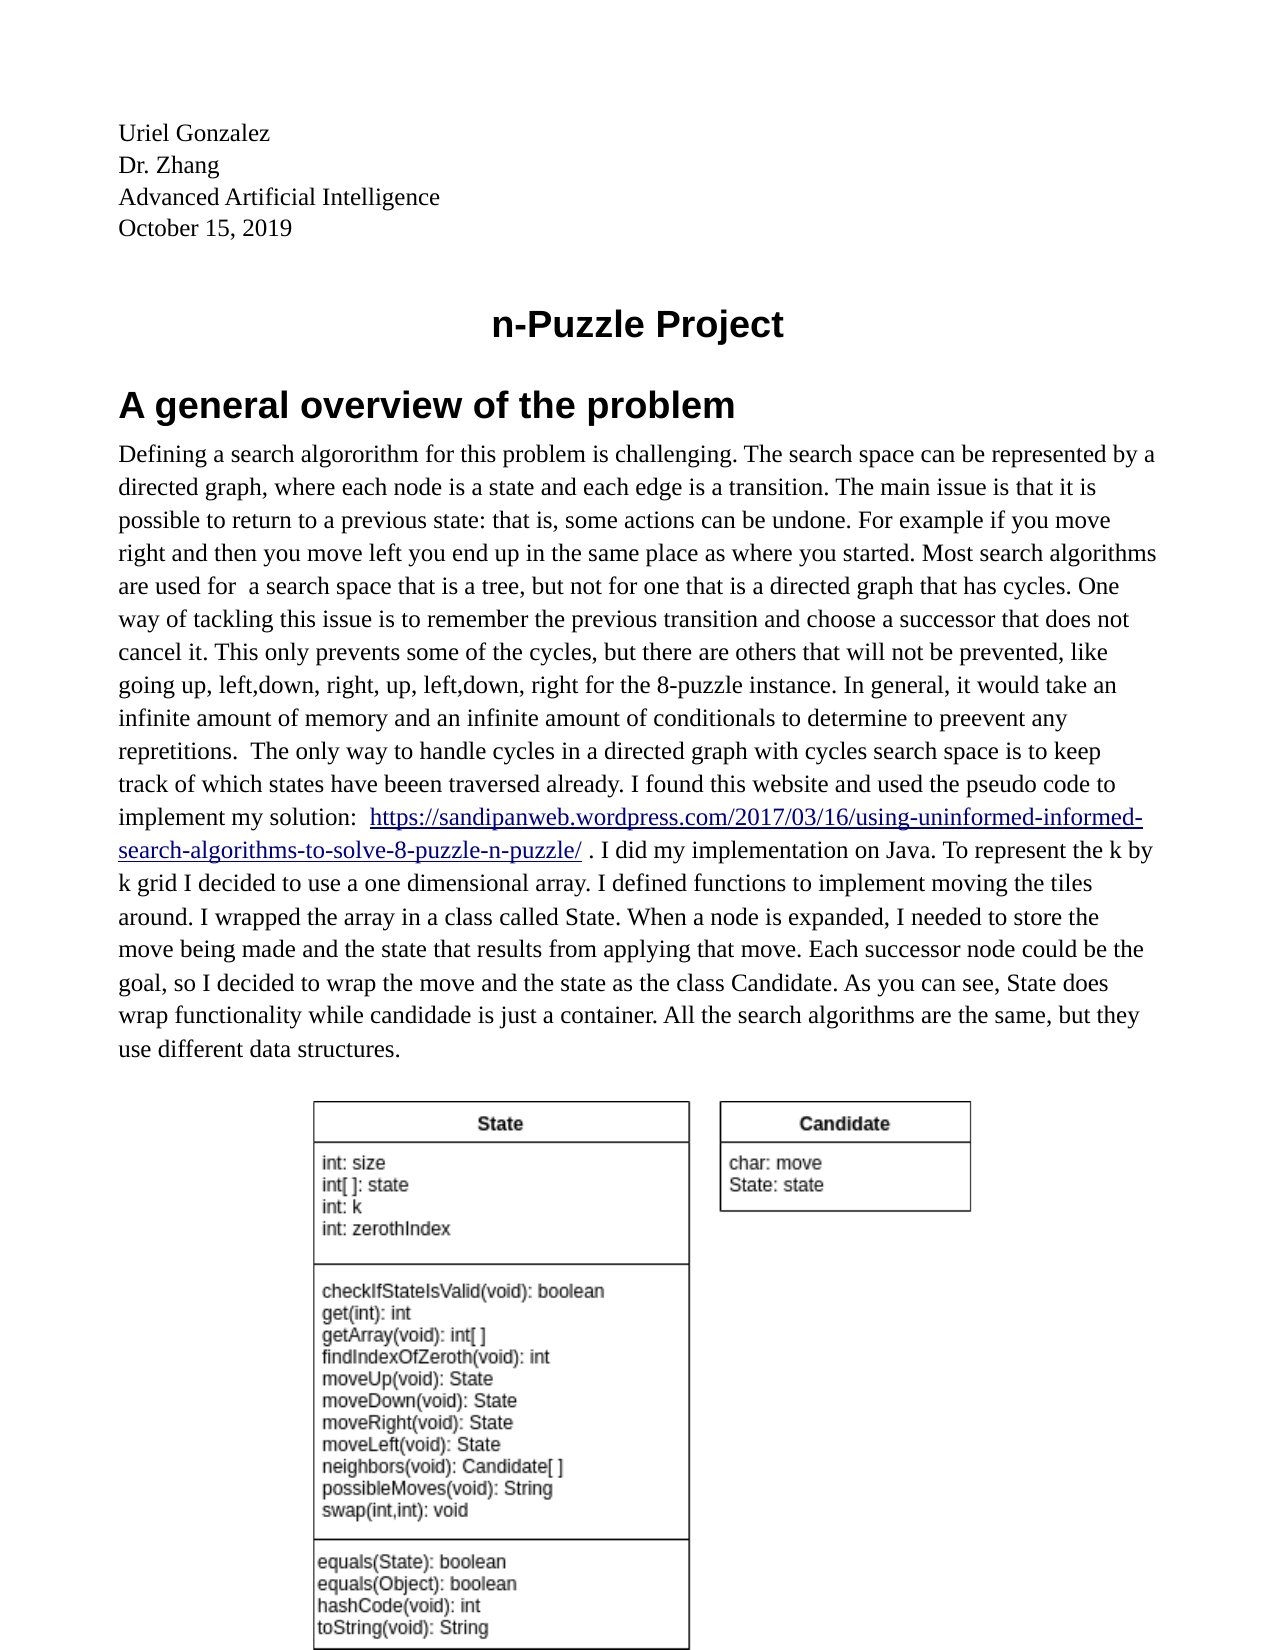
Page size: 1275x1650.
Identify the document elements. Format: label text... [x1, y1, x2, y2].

text Uriel Gonzalez [118, 118, 1157, 147]
subtitle n-Puzzle Project [118, 302, 1157, 346]
text October 15, 2019 [118, 213, 1157, 242]
picture [313, 1101, 972, 1650]
subtitle A general overview of the problem [118, 383, 1157, 427]
text Dr. Zhang [118, 150, 1157, 179]
text Advanced Artificial Intelligence [118, 182, 1157, 210]
text Defining a search algororithm for this problem is challenging. The search space can be represented by a directed graph, where each node is a state and each edge is a transition. The main issue is that it is possible to return to a previous state: that is, some actions can be undone. For example if you move right and then you move left you end up in the same place as where you started. Most search algorithms are used for a search space that is a tree, but not for one that is a directed graph that has cycles. One way of tackling this issue is to remember the previous transition and choose a successor that does not cancel it. This only prevents some of the cycles, but there are others that will not be prevented, like going up, left,down, right, up, left,down, right for the 8-puzzle instance. In general, it would take an infinite amount of memory and an infinite amount of conditionals to determine to preevent any repretitions. The only way to handle cycles in a directed graph with cycles search space is to keep track of which states have beeen traversed already. I found this website and used the pseudo code to implement my solution: https://sandipanweb.wordpress.com/2017/03/16/using-uninformed-informed-search-algorithms-to-solve-8-puzzle-n-puzzle/ . I did my implementation on Java. To represent the k by k grid I decided to use a one dimensional array. I defined functions to implement moving the tiles around. I wrapped the array in a class called State. When a node is expanded, I needed to store the move being made and the state that results from applying that move. Each successor node could be the goal, so I decided to wrap the move and the state as the class Candidate. As you can see, State does wrap functionality while candidade is just a container. All the search algorithms are the same, but they use different data structures. [118, 439, 1157, 1062]
